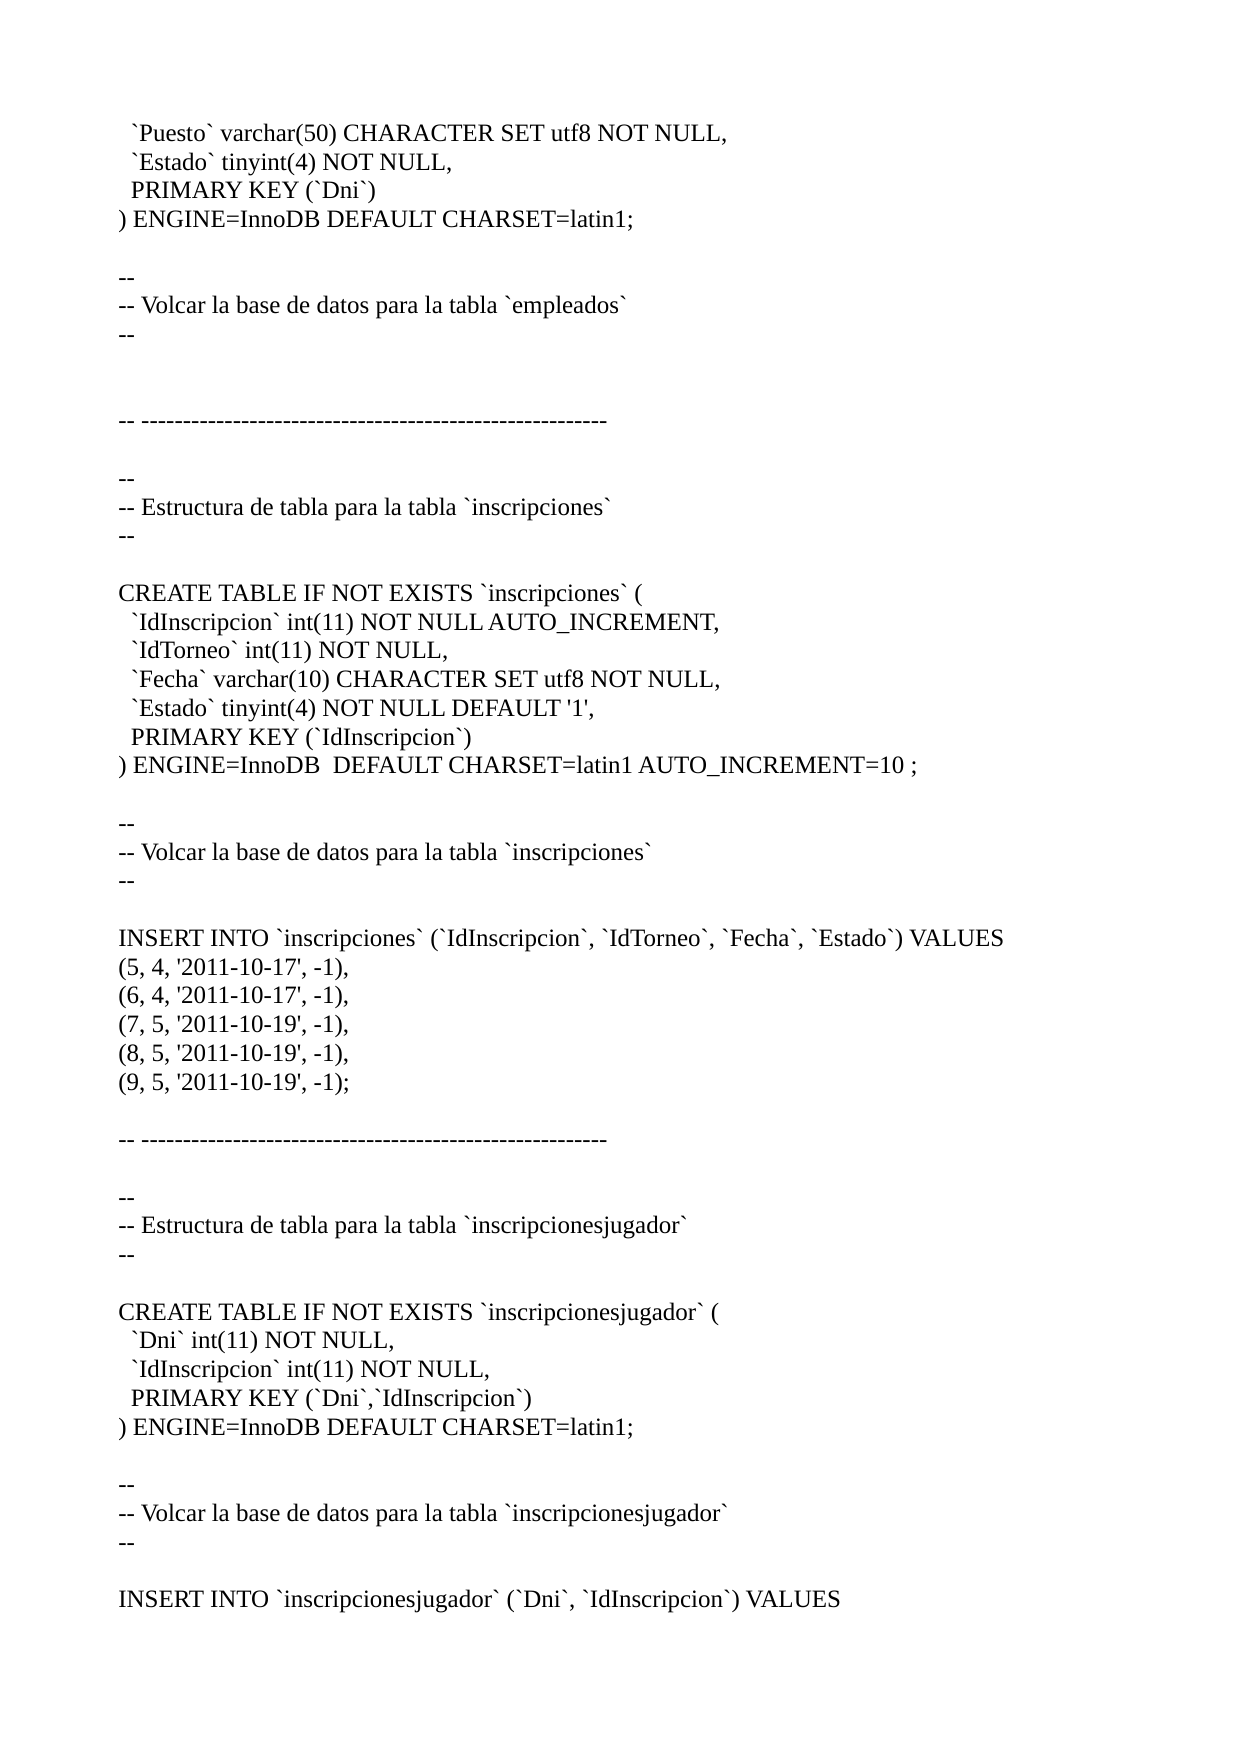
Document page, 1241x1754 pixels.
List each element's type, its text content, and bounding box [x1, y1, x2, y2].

text -- [118, 808, 1122, 837]
text -- Volcar la base de datos para la tabla `empleados` [118, 291, 1122, 319]
text `Estado` tinyint(4) NOT NULL DEFAULT '1', [118, 693, 1122, 722]
text -- Estructura de tabla para la tabla `inscripcionesjugador` [118, 1211, 1122, 1239]
text -- -------------------------------------------------------- [118, 1124, 1122, 1153]
text -- [118, 1469, 1122, 1498]
text -- [118, 521, 1122, 549]
text PRIMARY KEY (`Dni`) [118, 176, 1122, 204]
text `Puesto` varchar(50) CHARACTER SET utf8 NOT NULL, [118, 118, 1122, 147]
text -- Volcar la base de datos para la tabla `inscripciones` [118, 837, 1122, 866]
text (6, 4, '2011-10-17', -1), [118, 981, 1122, 1009]
text -- [118, 463, 1122, 492]
text -- [118, 262, 1122, 291]
text CREATE TABLE IF NOT EXISTS `inscripcionesjugador` ( [118, 1297, 1122, 1326]
text -- [118, 866, 1122, 894]
text PRIMARY KEY (`IdInscripcion`) [118, 722, 1122, 751]
text ) ENGINE=InnoDB DEFAULT CHARSET=latin1; [118, 1412, 1122, 1441]
text -- Estructura de tabla para la tabla `inscripciones` [118, 492, 1122, 521]
text `Fecha` varchar(10) CHARACTER SET utf8 NOT NULL, [118, 664, 1122, 693]
text `IdTorneo` int(11) NOT NULL, [118, 636, 1122, 664]
text INSERT INTO `inscripcionesjugador` (`Dni`, `IdInscripcion`) VALUES [118, 1584, 1122, 1613]
text -- Volcar la base de datos para la tabla `inscripcionesjugador` [118, 1498, 1122, 1527]
text (9, 5, '2011-10-19', -1); [118, 1067, 1122, 1096]
text INSERT INTO `inscripciones` (`IdInscripcion`, `IdTorneo`, `Fecha`, `Estado`) VALUES [118, 923, 1122, 952]
text `IdInscripcion` int(11) NOT NULL, [118, 1354, 1122, 1383]
text ) ENGINE=InnoDB DEFAULT CHARSET=latin1 AUTO_INCREMENT=10 ; [118, 751, 1122, 779]
text (8, 5, '2011-10-19', -1), [118, 1038, 1122, 1067]
text -- [118, 319, 1122, 348]
text `Estado` tinyint(4) NOT NULL, [118, 147, 1122, 176]
text -- [118, 1527, 1122, 1556]
text `IdInscripcion` int(11) NOT NULL AUTO_INCREMENT, [118, 607, 1122, 636]
text -- [118, 1182, 1122, 1211]
text PRIMARY KEY (`Dni`,`IdInscripcion`) [118, 1383, 1122, 1412]
text ) ENGINE=InnoDB DEFAULT CHARSET=latin1; [118, 204, 1122, 233]
text -- -------------------------------------------------------- [118, 406, 1122, 434]
text `Dni` int(11) NOT NULL, [118, 1326, 1122, 1354]
text (5, 4, '2011-10-17', -1), [118, 952, 1122, 981]
text CREATE TABLE IF NOT EXISTS `inscripciones` ( [118, 578, 1122, 607]
text (7, 5, '2011-10-19', -1), [118, 1009, 1122, 1038]
text -- [118, 1239, 1122, 1268]
